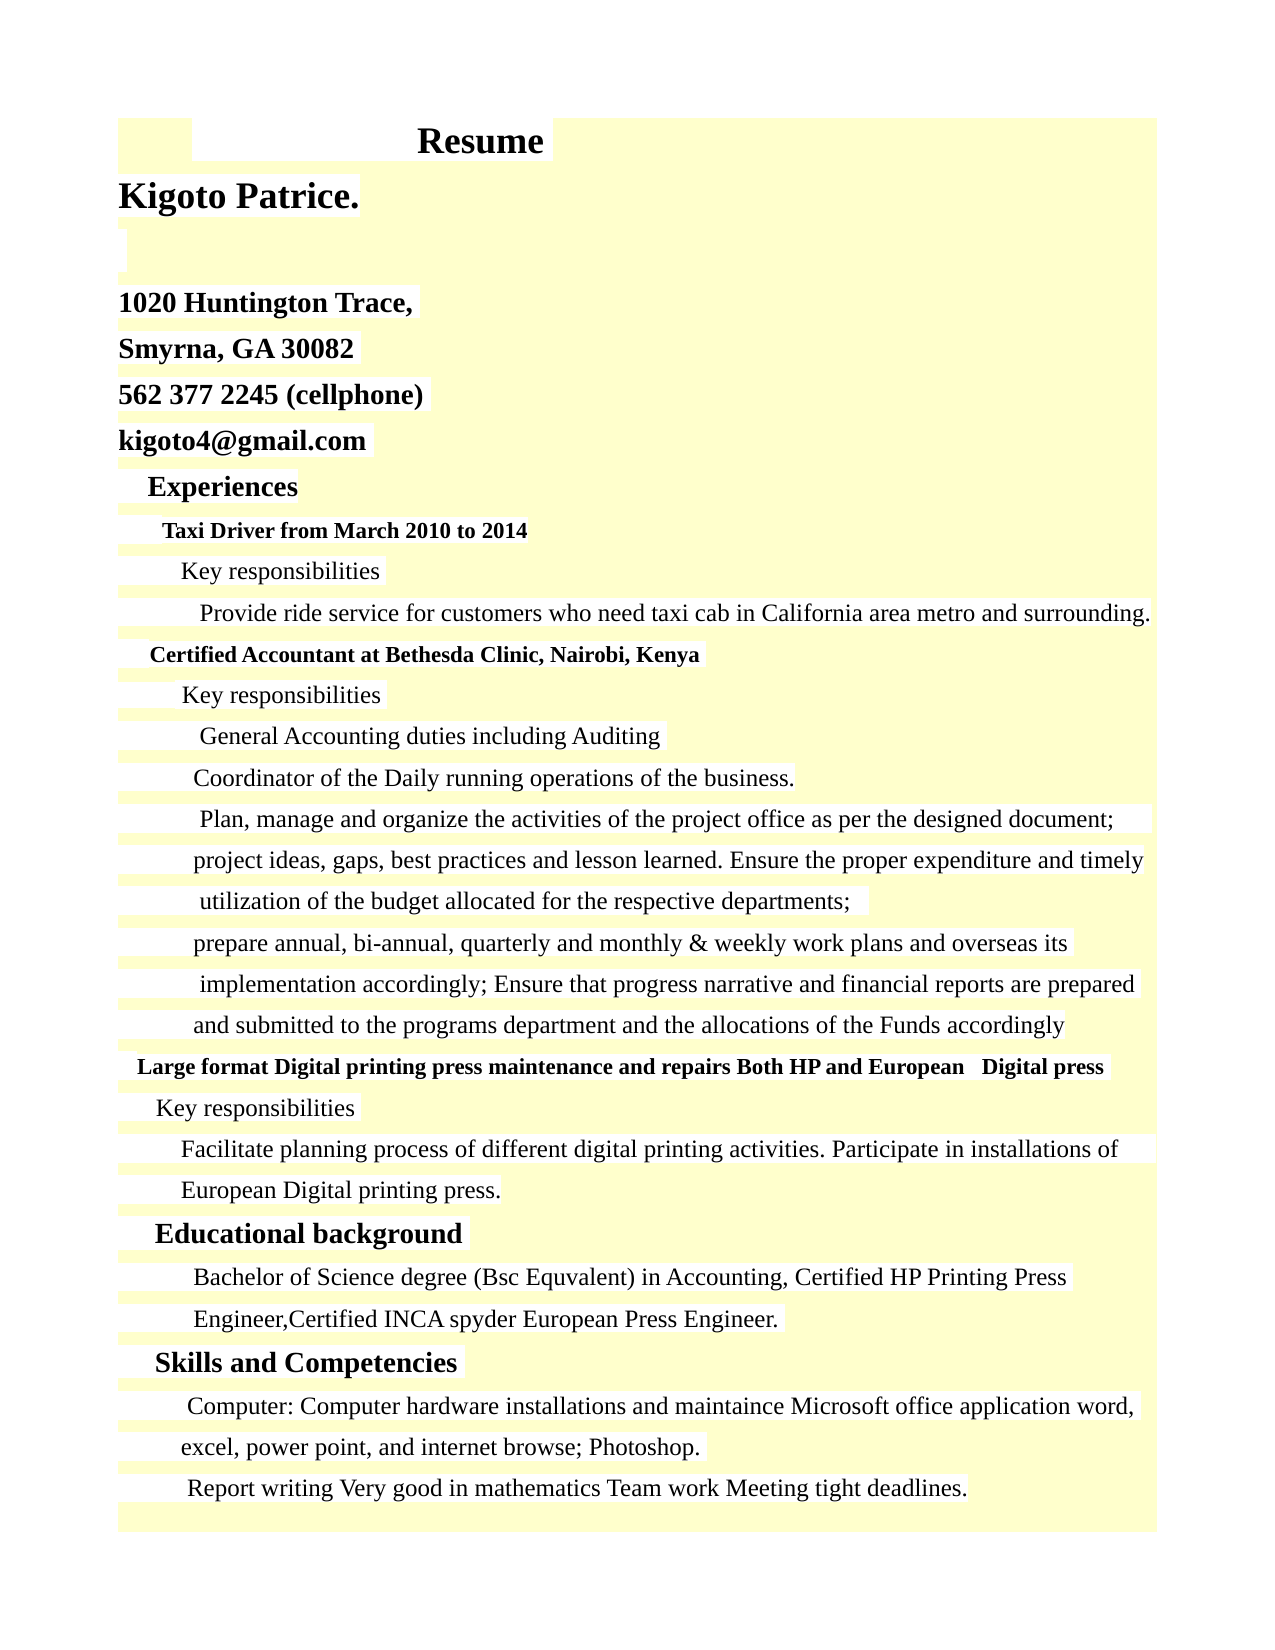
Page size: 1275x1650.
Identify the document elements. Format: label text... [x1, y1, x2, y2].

text Facilitate planning process of different digital printing activities. Participate in installations of [118, 1134, 1157, 1163]
text Bachelor of Science degree (Bsc Equvalent) in Accounting, Certified HP Printing Press [118, 1262, 1157, 1291]
text excel, power point, and internet browse; Photoshop. [118, 1432, 1157, 1461]
text Key responsibilities [118, 1093, 1157, 1121]
text 1020 Huntington Trace, [118, 285, 1157, 318]
text Certified Accountant at Bethesda Clinic, Nairobi, Kenya [118, 639, 1157, 668]
text Experiences [118, 469, 1157, 503]
text General Accounting duties including Auditing [118, 721, 1157, 750]
text European Digital printing press. [118, 1175, 1157, 1204]
text Key responsibilities [118, 680, 1157, 709]
list Resume [162, 118, 1157, 161]
text kigoto4@gmail.com [118, 423, 1157, 457]
text Coordinator of the Daily running operations of the business. [118, 763, 1157, 791]
text implementation accordingly; Ensure that progress narrative and financial reports are prepared [118, 969, 1157, 998]
text and submitted to the programs department and the allocations of the Funds accordingly [118, 1010, 1157, 1039]
text Taxi Driver from March 2010 to 2014 [118, 515, 1157, 544]
text Key responsibilities [118, 556, 1157, 585]
text Report writing Very good in mathematics Team work Meeting tight deadlines. [118, 1473, 1157, 1502]
text Skills and Competencies [118, 1345, 1157, 1378]
text Kigoto Patrice. [118, 174, 1157, 217]
text Provide ride service for customers who need taxi cab in California area metro and surrounding. [118, 598, 1157, 626]
text Educational background [118, 1216, 1157, 1250]
text 562 377 2245 (cellphone) [118, 377, 1157, 411]
text Plan, manage and organize the activities of the project office as per the designed document; [118, 804, 1157, 833]
text utilization of the budget allocated for the respective departments; [118, 886, 1157, 915]
text Computer: Computer hardware installations and maintaince Microsoft office application word, [118, 1391, 1157, 1420]
text project ideas, gaps, best practices and lesson learned. Ensure the proper expenditure and timely [118, 845, 1157, 874]
text Engineer,Certified INCA spyder European Press Engineer. [118, 1304, 1157, 1332]
text Large format Digital printing press maintenance and repairs Both HP and European Digital press [118, 1051, 1157, 1080]
text Smyrna, GA 30082 [118, 331, 1157, 364]
text prepare annual, bi-annual, quarterly and monthly & weekly work plans and overseas its [118, 928, 1157, 956]
